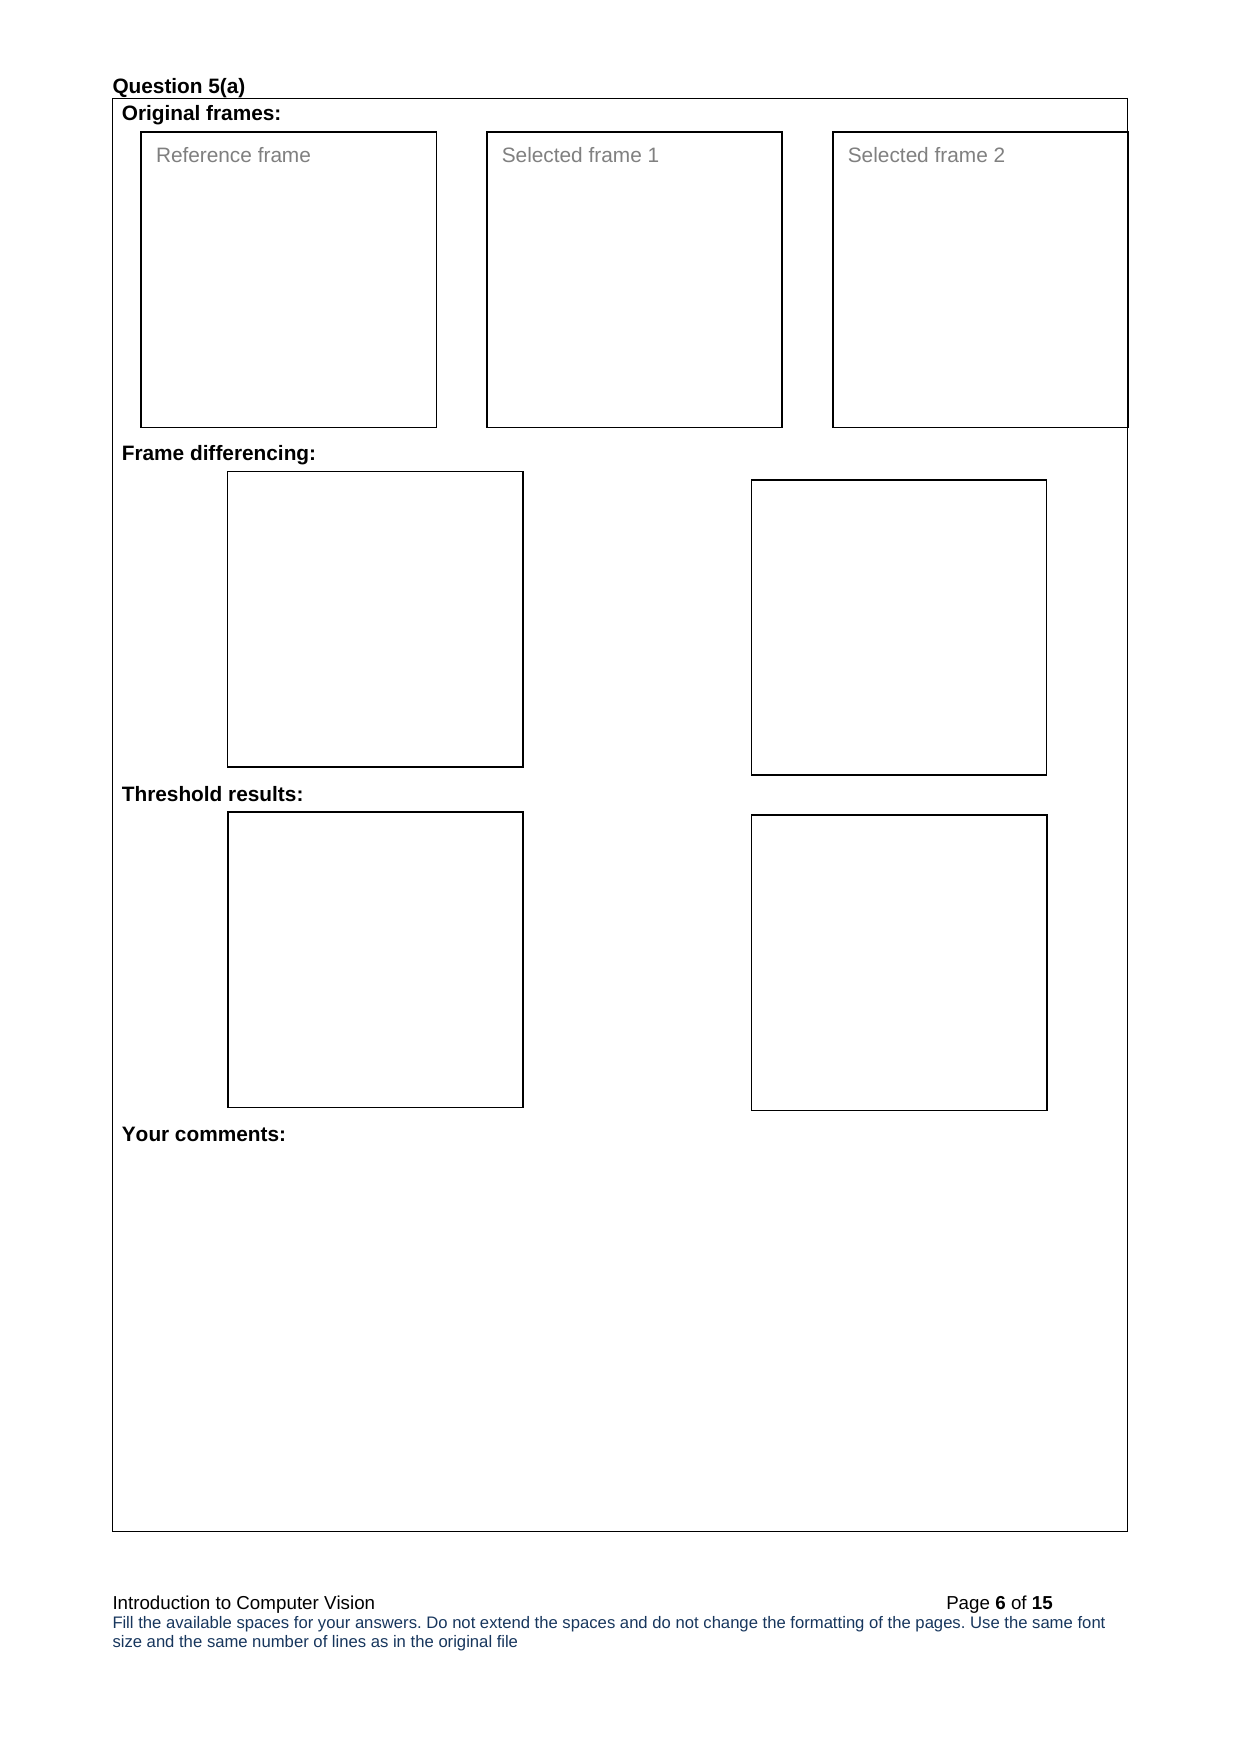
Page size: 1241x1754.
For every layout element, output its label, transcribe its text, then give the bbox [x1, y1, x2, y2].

text Threshold results: [113, 778, 1127, 805]
text Question 5(a) [112, 74, 1128, 98]
text Your comments: [113, 1118, 1127, 1146]
text Frame differencing: [113, 438, 1127, 465]
text Original frames: [113, 99, 1127, 125]
